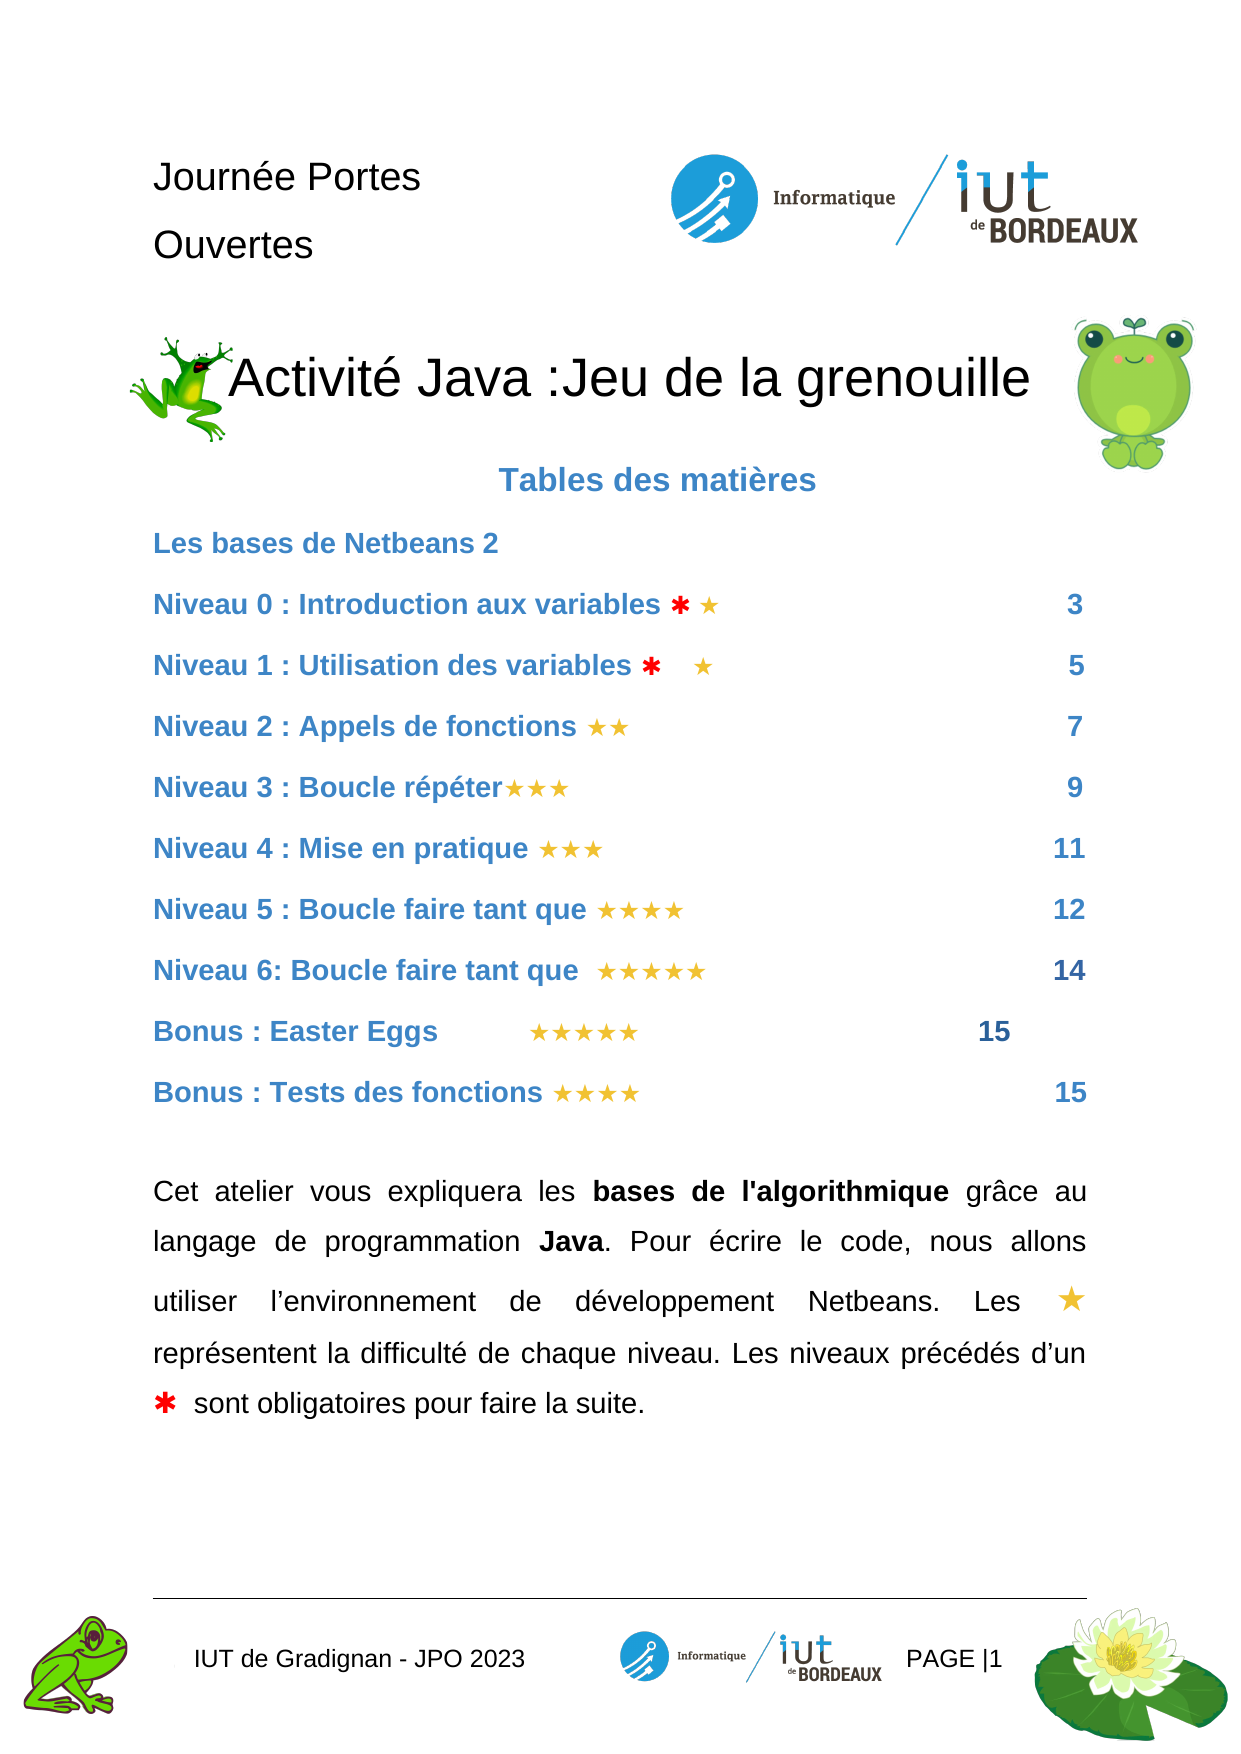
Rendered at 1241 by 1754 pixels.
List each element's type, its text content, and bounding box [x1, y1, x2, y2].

text Niveau 0 : Introduction aux variables ✱ ★ 3 [153, 587, 1087, 621]
text Niveau 3 : Boucle répéter★★★ 9 [153, 770, 1087, 804]
text Journée Portes [153, 153, 653, 198]
text Niveau 1 : Utilisation des variables ✱ ★ 5 [153, 648, 1087, 682]
picture [1071, 315, 1197, 473]
text Tables des matières [153, 460, 1087, 498]
text Ouvertes [153, 221, 1087, 267]
text Cet atelier vous expliquera les bases de l'algorithmique grâce au langage de programmation Java. Pour écrire le code, nous allons utiliser l’environnement de développement Netbeans. Les ★ représentent la difficulté de chaque niveau. Les niveaux précédés d’un ✱ sont obligatoires pour faire la suite. [153, 1174, 1087, 1420]
picture [610, 1620, 890, 1693]
text Bonus : Tests des fonctions ★★★★ 15 [153, 1075, 1087, 1109]
text Niveau 4 : Mise en pratique ★★★ 11 [153, 831, 1087, 865]
picture [23, 1616, 128, 1714]
picture [653, 134, 1153, 264]
picture [129, 337, 233, 442]
text Bonus : Easter Eggs ★★★★★ 15 [153, 1014, 1087, 1048]
text Niveau 2 : Appels de fonctions ★★ 7 [153, 709, 1087, 743]
text Les bases de Netbeans 2 [153, 526, 1087, 559]
text Activité Java :Jeu de la grenouille [153, 345, 1087, 408]
text Niveau 5 : Boucle faire tant que ★★★★ 12 [153, 892, 1087, 926]
text Niveau 6: Boucle faire tant que ★★★★★ 14 [153, 953, 1087, 987]
picture [1034, 1608, 1228, 1741]
